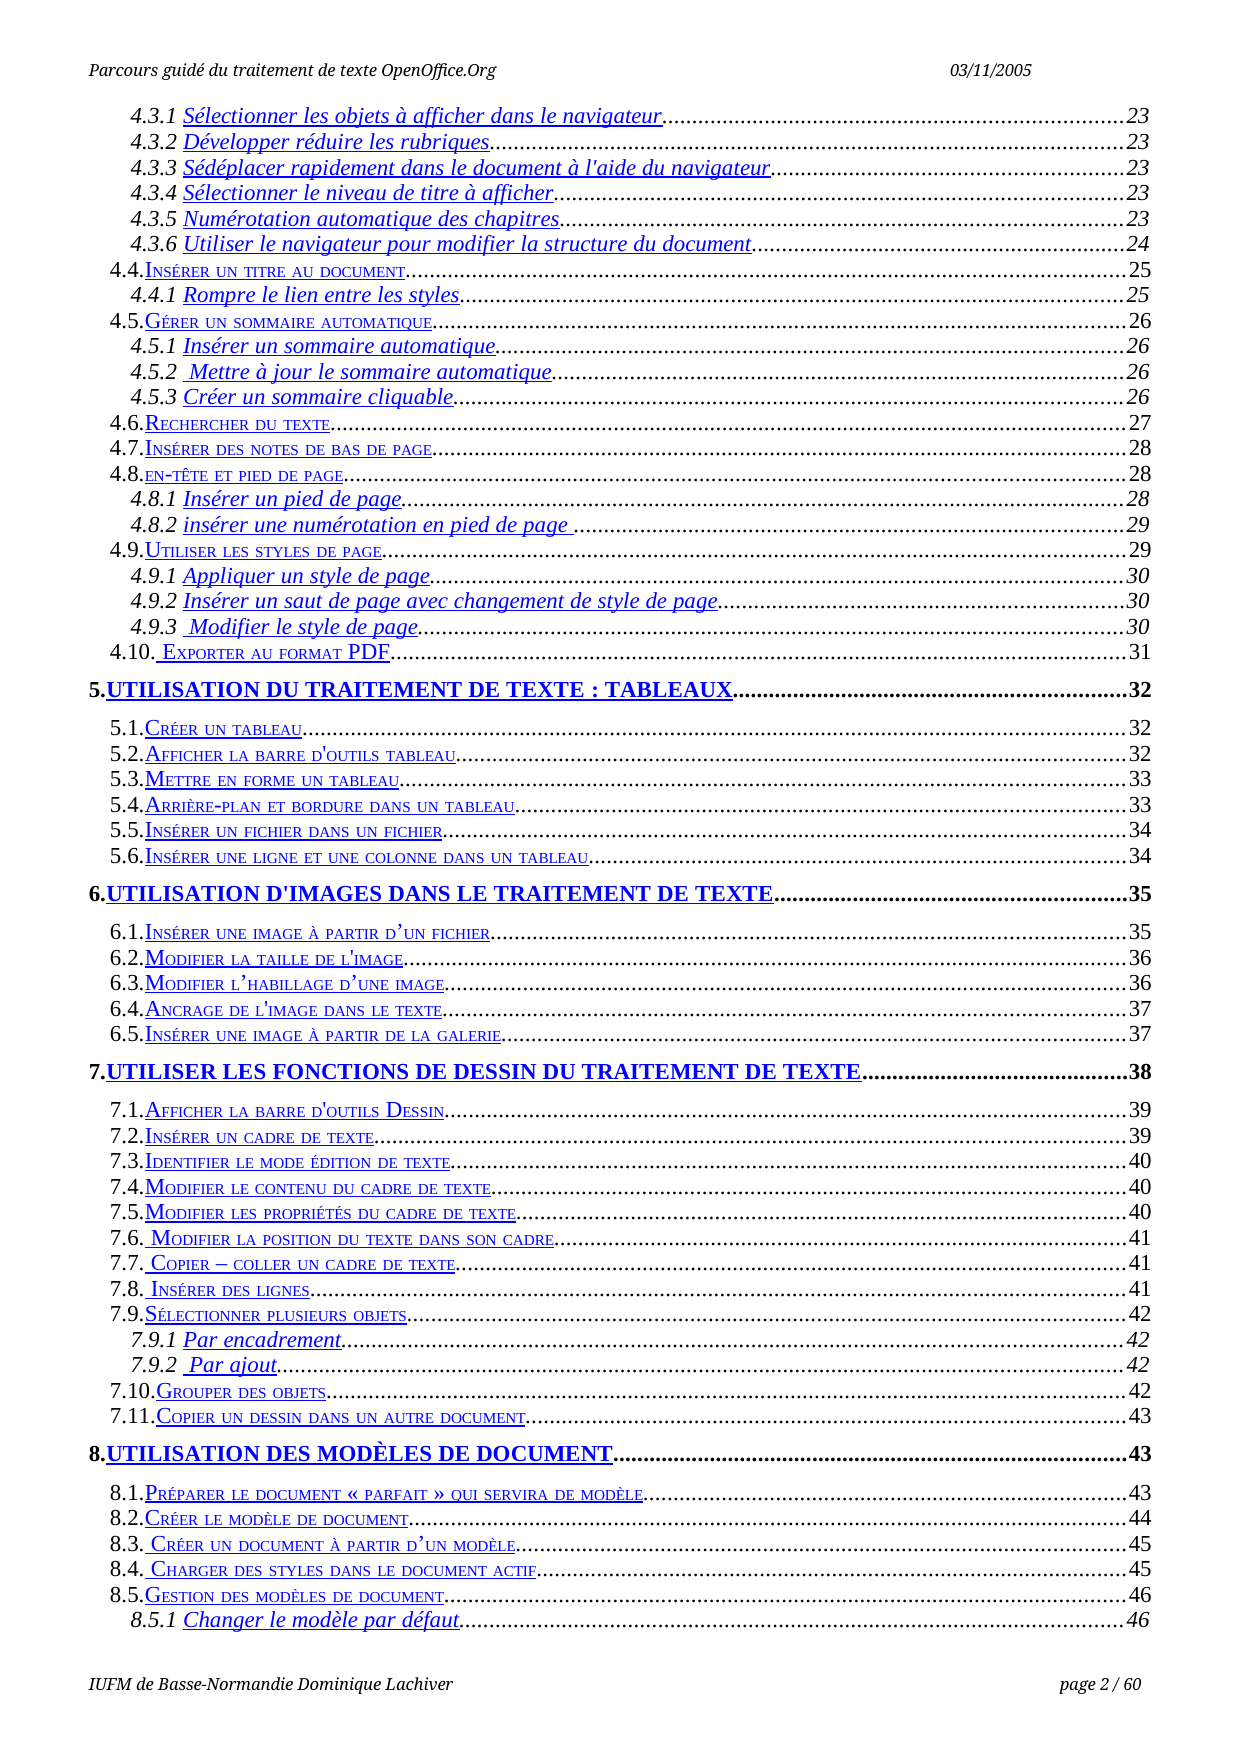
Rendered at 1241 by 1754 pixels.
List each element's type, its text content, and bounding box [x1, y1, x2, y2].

text 4.6.Rechercher du texte 27 [109, 409, 1152, 435]
text 7.11.Copier un dessin dans un autre document 43 [109, 1403, 1152, 1429]
text 7.6. Modifier la position du texte dans son cadre 41 [109, 1225, 1152, 1250]
text 6.3.Modifier l’habillage d’une image 36 [109, 970, 1152, 996]
text 4.8.1 Insérer un pied de page 28 [130, 486, 1152, 512]
text 5.6.Insérer une ligne et une colonne dans un tableau 34 [109, 843, 1152, 868]
text 8.5.Gestion des modèles de document 46 [109, 1581, 1152, 1607]
text 7.9.Sélectionner plusieurs objets 42 [109, 1301, 1152, 1327]
text 7.9.1 Par encadrement 42 [130, 1327, 1152, 1352]
text 7.3.Identifier le mode édition de texte 40 [109, 1148, 1152, 1174]
text 4.3.4 Sélectionner le niveau de titre à afficher 23 [130, 180, 1152, 205]
text 6.5.Insérer une image à partir de la galerie 37 [109, 1021, 1152, 1047]
text 4.5.3 Créer un sommaire cliquable 26 [130, 384, 1152, 409]
text 4.3.5 Numérotation automatique des chapitres 23 [130, 205, 1152, 231]
text 4.7.Insérer des notes de bas de page 28 [109, 435, 1152, 461]
text 4.8.en-tête et pied de page 28 [109, 461, 1152, 486]
text 8.4. Charger des styles dans le document actif 45 [109, 1556, 1152, 1581]
text 6.Utilisation d'images dans le traitement de texte 35 [88, 881, 1152, 906]
text 5.2.Afficher la barre d'outils tableau 32 [109, 741, 1152, 766]
text 4.5.2 Mettre à jour le sommaire automatique 26 [130, 358, 1152, 384]
text 4.3.2 Développer réduire les rubriques 23 [130, 129, 1152, 154]
text 7.7. Copier – coller un cadre de texte 41 [109, 1250, 1152, 1276]
text 4.10. Exporter au format PDF 31 [109, 639, 1152, 665]
text 8.Utilisation des modèles de document 43 [88, 1441, 1152, 1467]
text 5.5.Insérer un fichier dans un fichier 34 [109, 817, 1152, 843]
text 7.2.Insérer un cadre de texte 39 [109, 1123, 1152, 1148]
text 8.2.Créer le modèle de document 44 [109, 1505, 1152, 1530]
text 7.8. Insérer des lignes 41 [109, 1276, 1152, 1301]
text 6.4.Ancrage de l'image dans le texte 37 [109, 996, 1152, 1021]
text 7.9.2 Par ajout 42 [130, 1352, 1152, 1378]
text 7.5.Modifier les propriétés du cadre de texte 40 [109, 1199, 1152, 1225]
text 4.9.3 Modifier le style de page 30 [130, 614, 1152, 639]
text 4.9.2 Insérer un saut de page avec changement de style de page 30 [130, 588, 1152, 614]
text 7.10.Grouper des objets 42 [109, 1378, 1152, 1403]
text 4.3.3 Sédéplacer rapidement dans le document à l'aide du navigateur 23 [130, 154, 1152, 180]
text 4.3.1 Sélectionner les objets à afficher dans le navigateur 23 [130, 103, 1152, 129]
text 8.3. Créer un document à partir d’un modèle 45 [109, 1530, 1152, 1556]
text 8.5.1 Changer le modèle par défaut 46 [130, 1607, 1152, 1632]
text 5.3.Mettre en forme un tableau 33 [109, 766, 1152, 792]
text 5.1.Créer un tableau 32 [109, 715, 1152, 741]
text 4.5.1 Insérer un sommaire automatique 26 [130, 333, 1152, 358]
text 7.4.Modifier le contenu du cadre de texte 40 [109, 1174, 1152, 1199]
text 7.1.Afficher la barre d'outils Dessin 39 [109, 1097, 1152, 1123]
text 6.1.Insérer une image à partir d’un fichier 35 [109, 919, 1152, 944]
text 4.9.Utiliser les styles de page 29 [109, 537, 1152, 563]
text 5.Utilisation du Traitement de texte : Tableaux 32 [88, 677, 1152, 703]
text 4.9.1 Appliquer un style de page 30 [130, 563, 1152, 588]
text 4.8.2 insérer une numérotation en pied de page 29 [130, 512, 1152, 537]
text 4.4.Insérer un titre au document 25 [109, 256, 1152, 282]
text 7.Utiliser les fonctions de dessin du traitement de texte 38 [88, 1059, 1152, 1084]
text 4.3.6 Utiliser le navigateur pour modifier la structure du document 24 [130, 231, 1152, 256]
text 5.4.Arrière-plan et bordure dans un tableau 33 [109, 792, 1152, 817]
text 8.1.Préparer le document « parfait » qui servira de modèle 43 [109, 1479, 1152, 1505]
text 4.5.Gérer un sommaire automatique 26 [109, 307, 1152, 333]
text 6.2.Modifier la taille de l'image 36 [109, 944, 1152, 970]
text 4.4.1 Rompre le lien entre les styles 25 [130, 282, 1152, 307]
